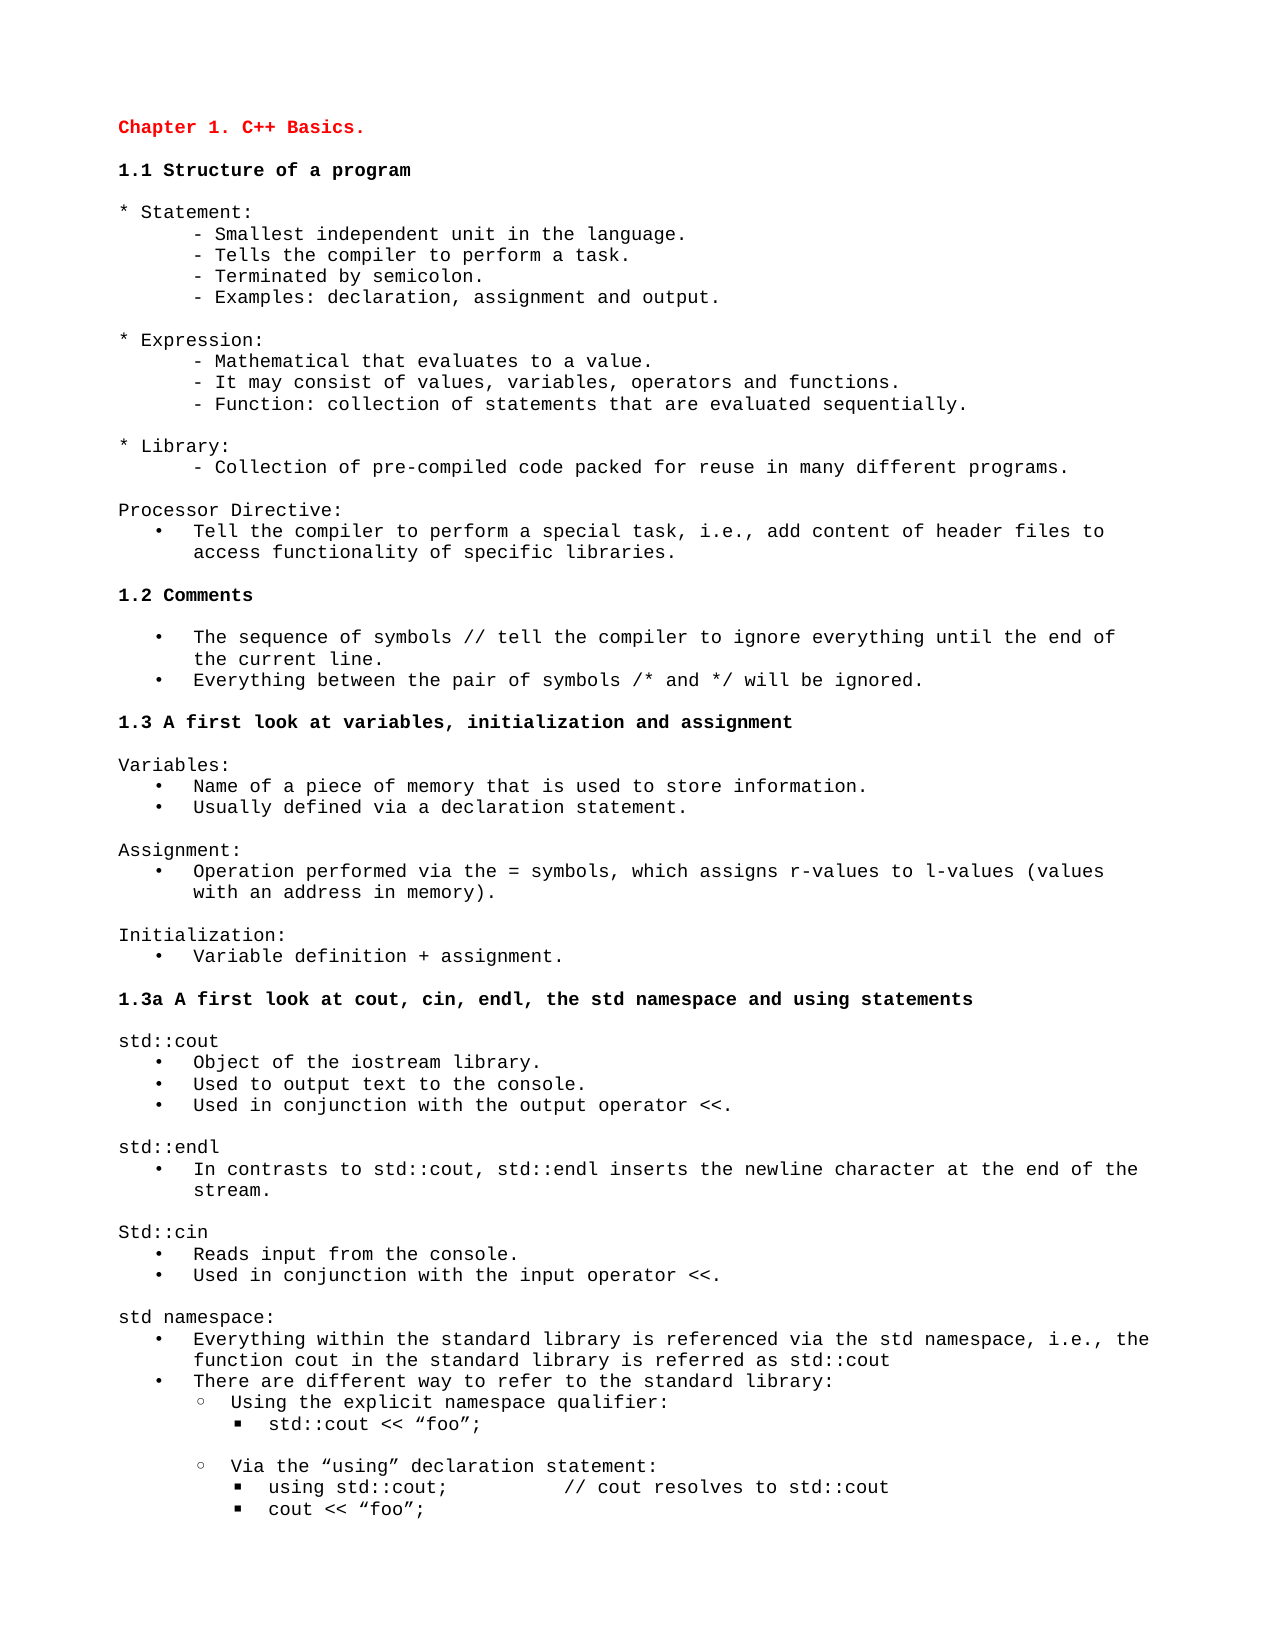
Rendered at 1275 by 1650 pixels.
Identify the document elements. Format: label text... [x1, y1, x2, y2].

text - Function: collection of statements that are evaluated sequentially. [118, 394, 1157, 416]
list std::cout << “foo”; [231, 1414, 1157, 1436]
text - Terminated by semicolon. [118, 267, 1157, 288]
list The sequence of symbols // tell the compiler to ignore everything until the end of the current line. [156, 628, 1157, 671]
text 1.3a A first look at cout, cin, endl, the std namespace and using statements [118, 989, 1157, 1011]
list cout << “foo”; [231, 1499, 1157, 1521]
text - Examples: declaration, assignment and output. [118, 288, 1157, 309]
text Std::cin [118, 1223, 1157, 1244]
list using std::cout; // cout resolves to std::cout [231, 1478, 1157, 1499]
list Usually defined via a declaration statement. [156, 798, 1157, 819]
list Name of a piece of memory that is used to store information. [156, 777, 1157, 798]
list There are different way to refer to the standard library: [156, 1372, 1157, 1393]
text Initialization: [118, 926, 1157, 947]
list Tell the compiler to perform a special task, i.e., add content of header files to access functionality of specific libraries. [156, 522, 1157, 564]
list Used in conjunction with the input operator <<. [156, 1266, 1157, 1287]
text 1.1 Structure of a program [118, 161, 1157, 182]
text std::endl [118, 1138, 1157, 1159]
text 1.2 Comments [118, 586, 1157, 607]
text Variables: [118, 756, 1157, 777]
text * Statement: [118, 203, 1157, 224]
text - Mathematical that evaluates to a value. [118, 352, 1157, 373]
list Via the “using” declaration statement: [193, 1457, 1157, 1478]
text Chapter 1. C++ Basics. [118, 118, 1157, 139]
list Variable definition + assignment. [156, 947, 1157, 968]
text Processor Directive: [118, 501, 1157, 522]
text - Tells the compiler to perform a task. [118, 246, 1157, 267]
list Operation performed via the = symbols, which assigns r-values to l-values (values with an address in memory). [156, 862, 1157, 904]
list Using the explicit namespace qualifier: [193, 1393, 1157, 1414]
text * Expression: [118, 331, 1157, 352]
text * Library: [118, 437, 1157, 458]
text Assignment: [118, 841, 1157, 862]
list Used to output text to the console. [156, 1074, 1157, 1096]
text - Collection of pre-compiled code packed for reuse in many different programs. [118, 458, 1157, 479]
list Object of the iostream library. [156, 1053, 1157, 1074]
list Everything between the pair of symbols /* and */ will be ignored. [156, 671, 1157, 692]
text 1.3 A first look at variables, initialization and assignment [118, 713, 1157, 734]
text - It may consist of values, variables, operators and functions. [118, 373, 1157, 394]
list In contrasts to std::cout, std::endl inserts the newline character at the end of the stream. [156, 1159, 1157, 1202]
list Everything within the standard library is referenced via the std namespace, i.e., the function cout in the standard library is referred as std::cout [156, 1329, 1157, 1372]
text std::cout [118, 1032, 1157, 1053]
list Used in conjunction with the output operator <<. [156, 1096, 1157, 1117]
list Reads input from the console. [156, 1244, 1157, 1266]
text std namespace: [118, 1308, 1157, 1329]
text - Smallest independent unit in the language. [118, 224, 1157, 246]
